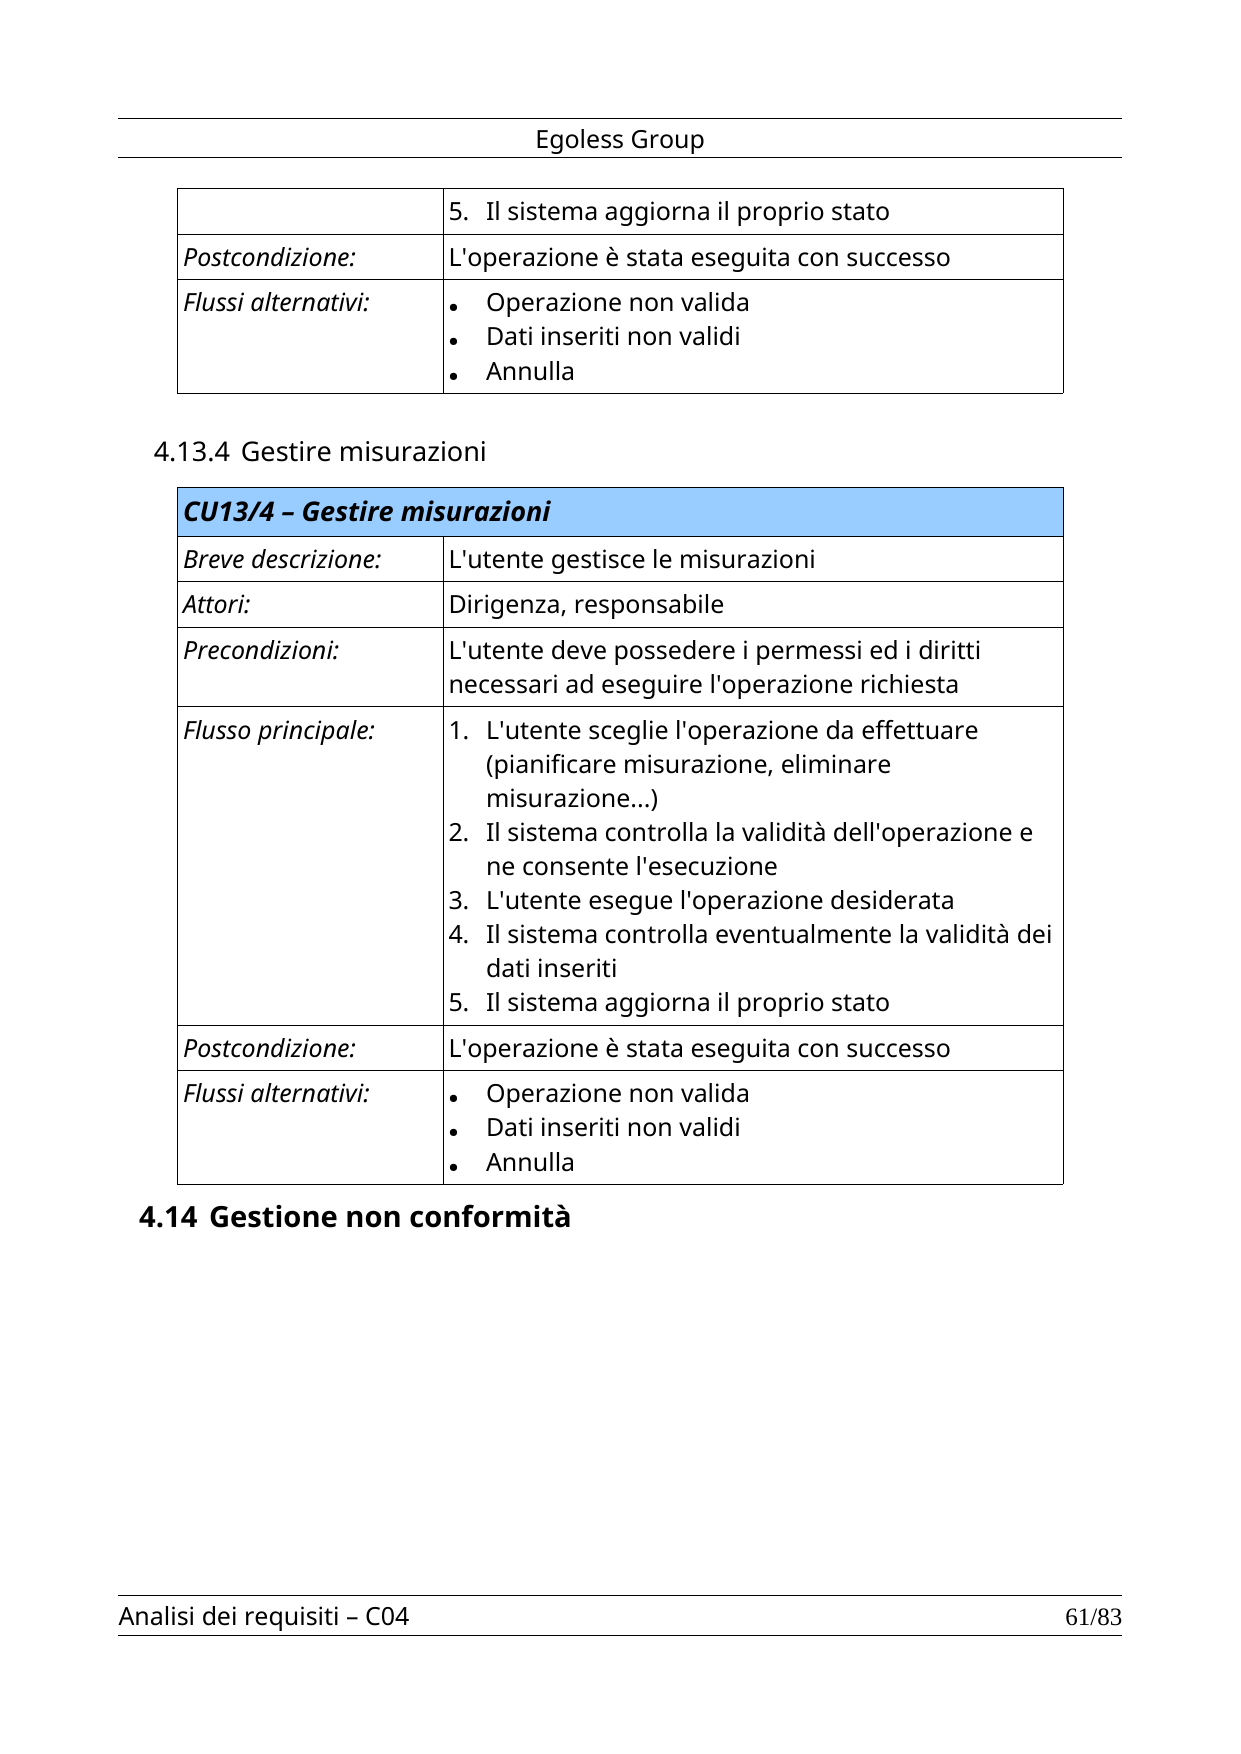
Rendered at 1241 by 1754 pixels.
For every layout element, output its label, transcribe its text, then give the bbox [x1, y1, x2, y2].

table_cell Postcondizione: [178, 235, 443, 279]
table_header CU13/4 – Gestire misurazioni [178, 488, 1063, 536]
table_cell Flusso principale: [178, 707, 443, 1024]
subtitle Gestione non conformità [139, 1196, 1122, 1236]
table_cell Dirigenza, responsabile [444, 582, 1063, 627]
table_cell Flussi alternativi: [178, 280, 443, 393]
table_cell Postcondizione: [178, 1026, 443, 1070]
table_cell Flussi alternativi: [178, 1071, 443, 1184]
table_cell Operazione non valida Dati inseriti non validi Annulla [444, 1071, 1063, 1184]
table_cell L'utente sceglie l'operazione da effettuare (pianificare misurazione, eliminare misurazione...) Il sistema controlla la validità dell'operazione e ne consente l'esecuzione L'utente esegue l'operazione desiderata Il sistema controlla eventualmente la validità dei dati inseriti Il sistema aggiorna il proprio stato [444, 707, 1063, 1024]
table_cell L'operazione è stata eseguita con successo [444, 1026, 1063, 1070]
table_cell L'utente sceglie l'operazione da effettuare (pianificare audit, redarle...) Il sistema controlla la validità dell'operazione e ne consente l'esecuzione L'utente esegue l'operazione desiderata Il sistema controlla eventualmente la validità dei dati inseriti Il sistema aggiorna il proprio stato [444, 189, 1063, 233]
table_cell Breve descrizione: [178, 537, 443, 581]
table_cell L'operazione è stata eseguita con successo [444, 235, 1063, 279]
table_cell L'utente gestisce le misurazioni [444, 537, 1063, 581]
table_cell [178, 189, 443, 233]
table_cell Precondizioni: [178, 628, 443, 706]
subtitle Gestire misurazioni [153, 432, 1122, 469]
table_cell Operazione non valida Dati inseriti non validi Annulla [444, 280, 1063, 393]
table_cell Attori: [178, 582, 443, 627]
table_cell L'utente deve possedere i permessi ed i diritti necessari ad eseguire l'operazione richiesta [444, 628, 1063, 706]
